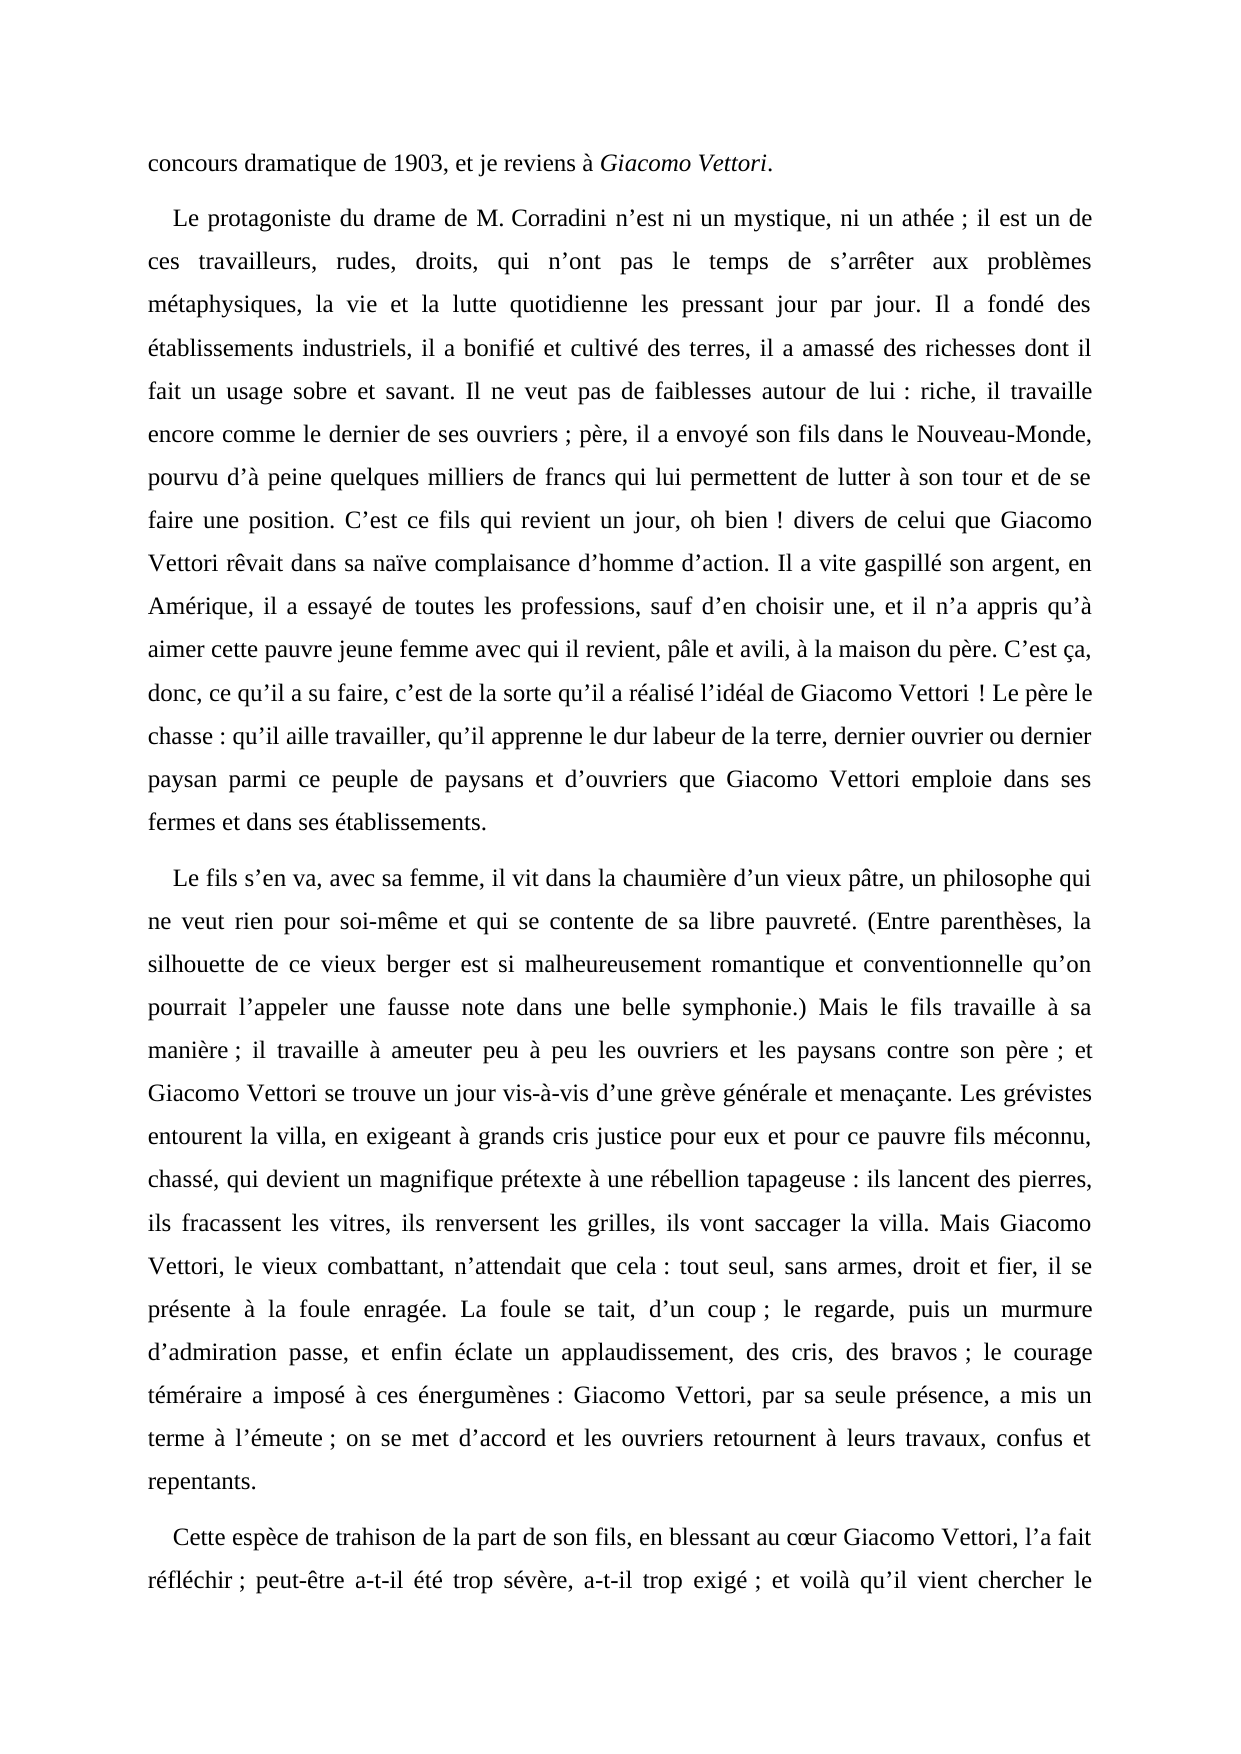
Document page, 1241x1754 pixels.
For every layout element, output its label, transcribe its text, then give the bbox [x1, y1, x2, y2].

text concours dramatique de 1903, et je reviens à Giacomo Vettori. [148, 148, 1093, 176]
text Cette espèce de trahison de la part de son fils, en blessant au cœur Giacomo Vettori, l’a fait réfléchir ; peut-être a-t-il été trop sévère, a-t-il trop exigé ; et voilà qu’il vient chercher le [148, 1522, 1093, 1594]
text Le protagoniste du drame de M. Corradini n’est ni un mystique, ni un athée ; il est un de ces travailleurs, rudes, droits, qui n’ont pas le temps de s’arrêter aux problèmes métaphysiques, la vie et la lutte quotidienne les pressant jour par jour. Il a fondé des établissements industriels, il a bonifié et cultivé des terres, il a amassé des richesses dont il fait un usage sobre et savant. Il ne veut pas de faiblesses autour de lui : riche, il travaille encore comme le dernier de ses ouvriers ; père, il a envoyé son fils dans le Nouveau-Monde, pourvu d’à peine quelques milliers de francs qui lui permettent de lutter à son tour et de se faire une position. C’est ce fils qui revient un jour, oh bien ! divers de celui que Giacomo Vettori rêvait dans sa naïve complaisance d’homme d’action. Il a vite gaspillé son argent, en Amérique, il a essayé de toutes les professions, sauf d’en choisir une, et il n’a appris qu’à aimer cette pauvre jeune femme avec qui il revient, pâle et avili, à la maison du père. C’est ça, donc, ce qu’il a su faire, c’est de la sorte qu’il a réalisé l’idéal de Giacomo Vettori ! Le père le chasse : qu’il aille travailler, qu’il apprenne le dur labeur de la terre, dernier ouvrier ou dernier paysan parmi ce peuple de paysans et d’ouvriers que Giacomo Vettori emploie dans ses fermes et dans ses établissements. [148, 203, 1093, 836]
text Le fils s’en va, avec sa femme, il vit dans la chaumière d’un vieux pâtre, un philosophe qui ne veut rien pour soi-même et qui se contente de sa libre pauvreté. (Entre parenthèses, la silhouette de ce vieux berger est si malheureusement romantique et conventionnelle qu’on pourrait l’appeler une fausse note dans une belle symphonie.) Mais le fils travaille à sa manière ; il travaille à ameuter peu à peu les ouvriers et les paysans contre son père ; et Giacomo Vettori se trouve un jour vis-à-vis d’une grève générale et menaçante. Les grévistes entourent la villa, en exigeant à grands cris justice pour eux et pour ce pauvre fils méconnu, chassé, qui devient un magnifique prétexte à une rébellion tapageuse : ils lancent des pierres, ils fracassent les vitres, ils renversent les grilles, ils vont saccager la villa. Mais Giacomo Vettori, le vieux combattant, n’attendait que cela : tout seul, sans armes, droit et fier, il se présente à la foule enragée. La foule se tait, d’un coup ; le regarde, puis un murmure d’admiration passe, et enfin éclate un applaudissement, des cris, des bravos ; le courage téméraire a imposé à ces énergumènes : Giacomo Vettori, par sa seule présence, a mis un terme à l’émeute ; on se met d’accord et les ouvriers retournent à leurs travaux, confus et repentants. [148, 863, 1093, 1495]
